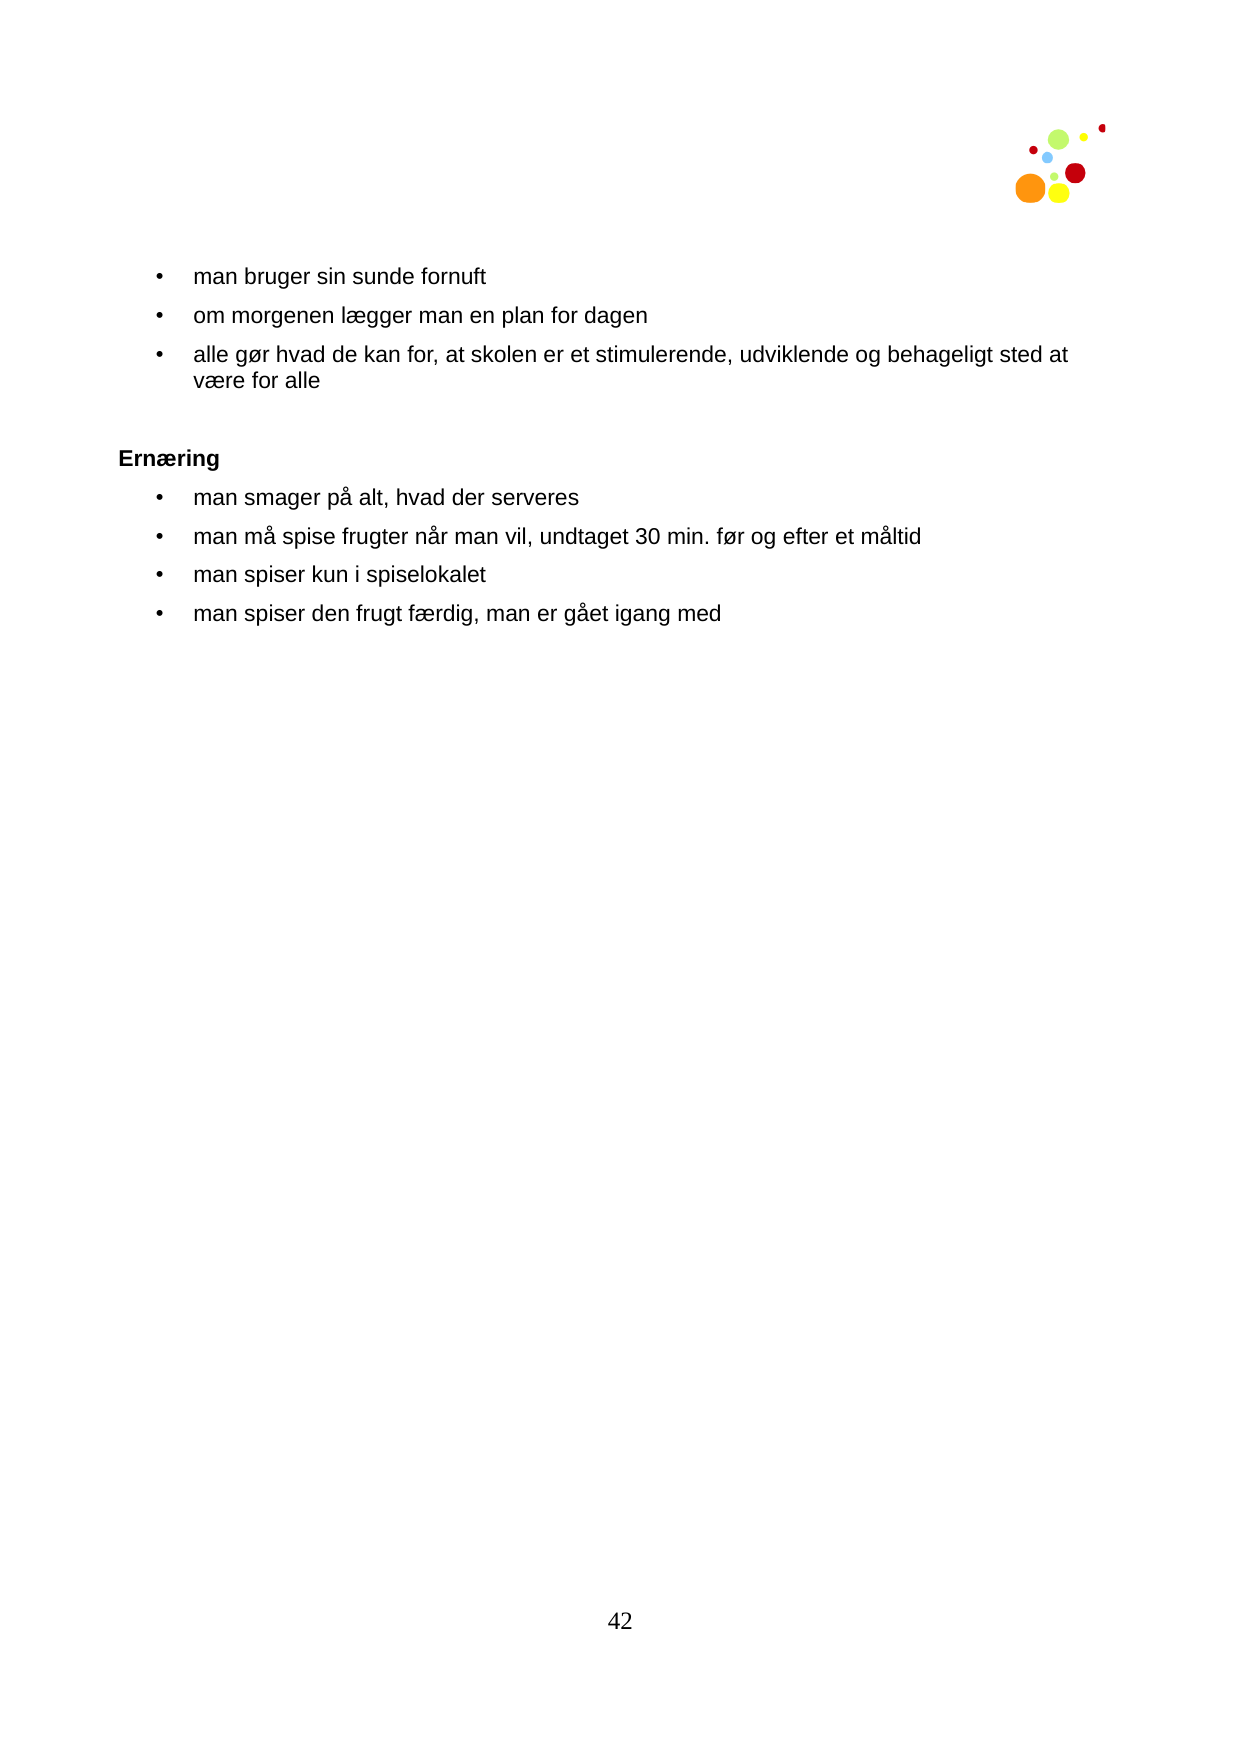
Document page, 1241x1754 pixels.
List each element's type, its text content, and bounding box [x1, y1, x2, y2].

list man smager på alt, hvad der serveres [156, 484, 1122, 510]
list om morgenen lægger man en plan for dagen [156, 302, 1122, 328]
picture [1015, 124, 1106, 203]
list man spiser kun i spiselokalet [156, 561, 1122, 588]
list man må spise frugter når man vil, undtaget 30 min. før og efter et måltid [156, 523, 1122, 549]
text Ernæring [118, 445, 1122, 471]
list man bruger sin sunde fornuft [156, 263, 1122, 289]
list alle gør hvad de kan for, at skolen er et stimulerende, udviklende og behageligt sted at være for alle [156, 341, 1122, 393]
list man spiser den frugt færdig, man er gået igang med [156, 600, 1122, 627]
